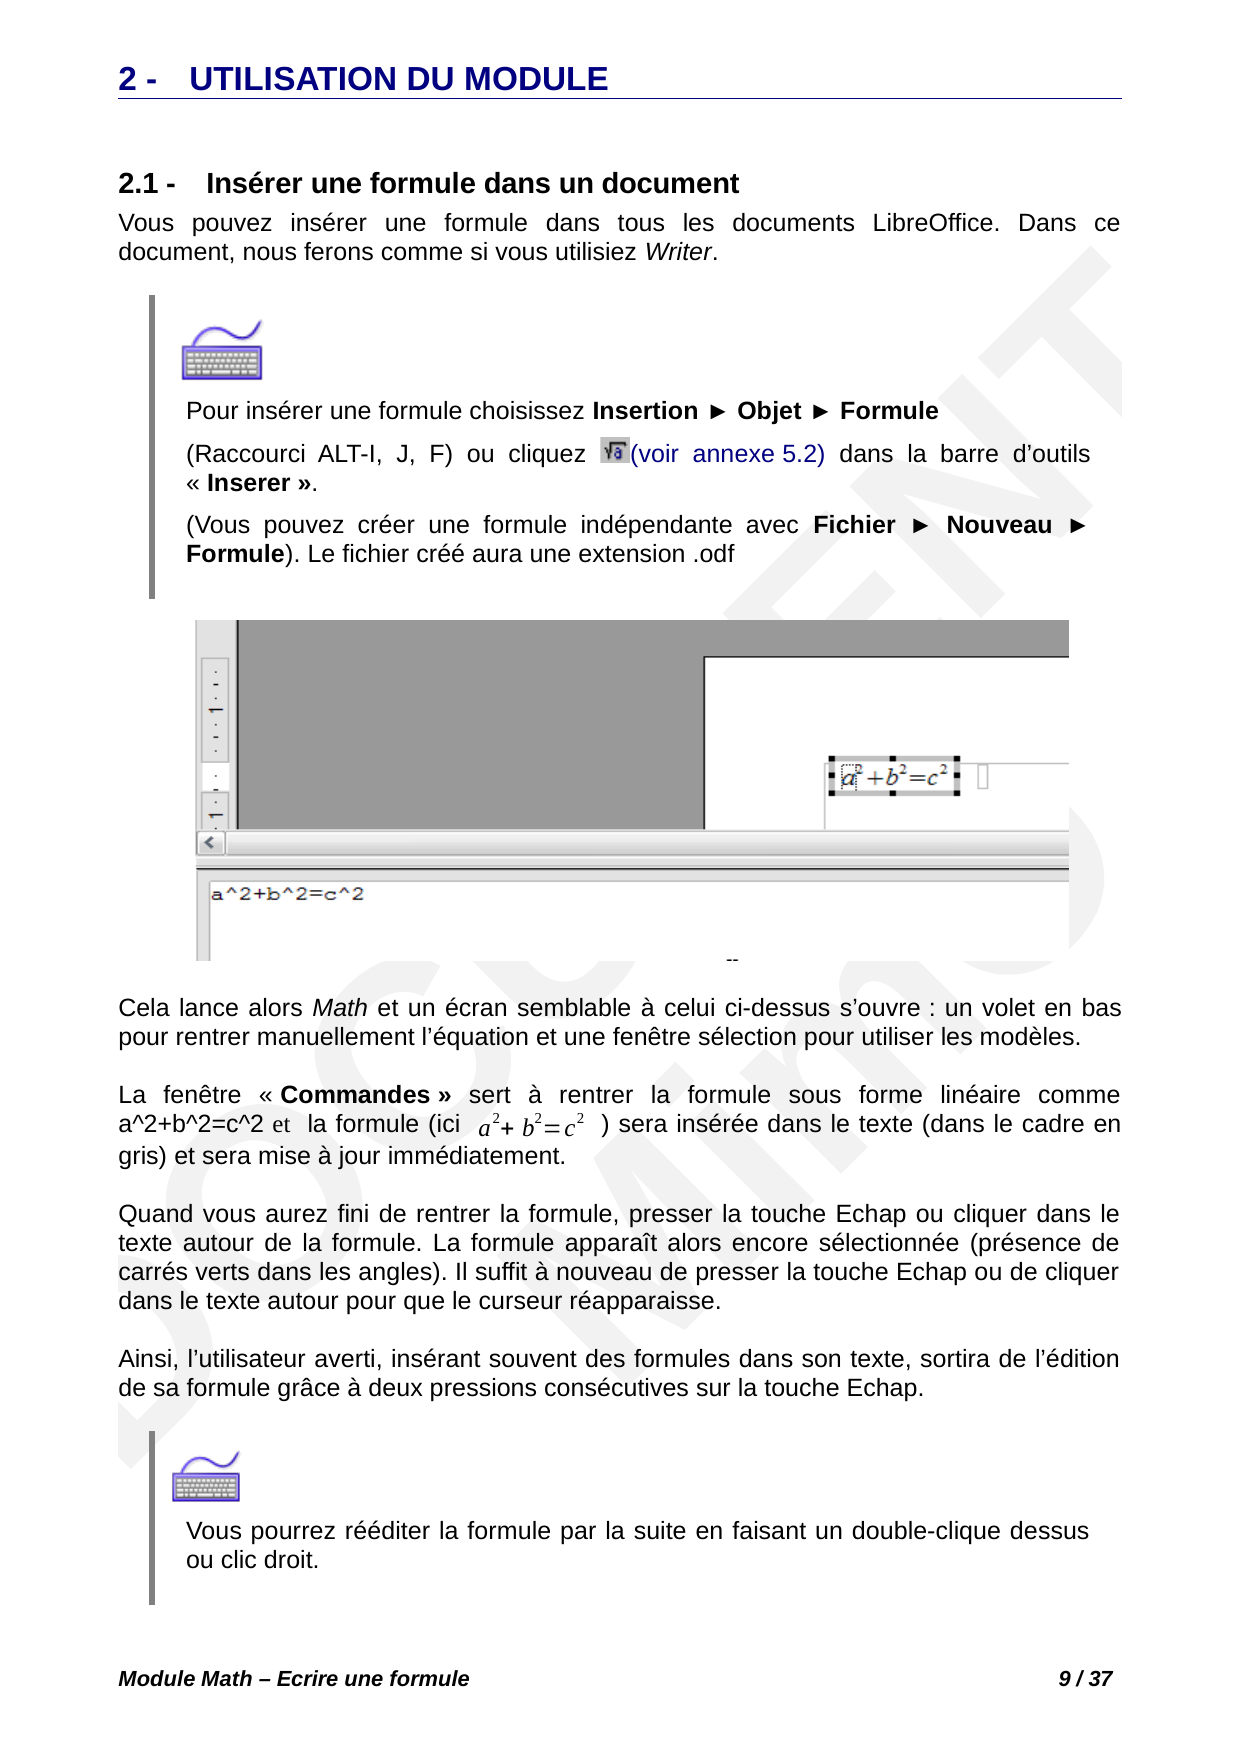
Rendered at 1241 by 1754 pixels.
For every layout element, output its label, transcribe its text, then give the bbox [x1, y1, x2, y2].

text Vous pourrez rééditer la formule par la suite en faisant un double-clique dessus ou clic droit. [155, 1431, 1122, 1605]
text Quand vous aurez fini de rentrer la formule, presser la touche Echap ou cliquer dans le texte autour de la formule. La formule apparaît alors encore sélectionnée (présence de carrés verts dans les angles). Il suffit à nouveau de presser la touche Echap ou de cliquer dans le texte autour pour que le curseur réapparaisse. [118, 1199, 1122, 1315]
text (Raccourci ALT-I, J, F) ou cliquez (voir annexe 5.2) dans la barre d’outils « Inserer ». [155, 407, 1122, 478]
text Pour insérer une formule choisissez Insertion ► Objet ► Formule [149, 294, 1122, 407]
subtitle Utilisation du module [118, 59, 1122, 98]
text (Vous pouvez créer une formule indépendante avec Fichier ► Nouveau ► Formule). Le fichier créé aura une extension .odf [155, 478, 1122, 599]
picture [177, 307, 266, 397]
picture [168, 1441, 243, 1516]
text Ainsi, l’utilisateur averti, insérant souvent des formules dans son texte, sortira de l’édition de sa formule grâce à deux pressions consécutives sur la touche Echap. [118, 1344, 1122, 1402]
text La fenêtre « Commandes » sert à rentrer la formule sous forme linéaire comme a^2+b^2=c^2 et la formule (ici) sera insérée dans le texte (dans le cadre en gris) et sera mise à jour immédiatement. [118, 1080, 1122, 1170]
subtitle Insérer une formule dans un document [118, 166, 1122, 199]
text Vous pouvez insérer une formule dans tous les documents LibreOffice. Dans ce document, nous ferons comme si vous utilisiez Writer. [118, 207, 1122, 266]
picture [195, 620, 1069, 961]
text Cela lance alors Math et un écran semblable à celui ci-dessus s’ouvre : un volet en bas pour rentrer manuellement l’équation et une fenêtre sélection pour utiliser les modèles. [118, 993, 1122, 1051]
